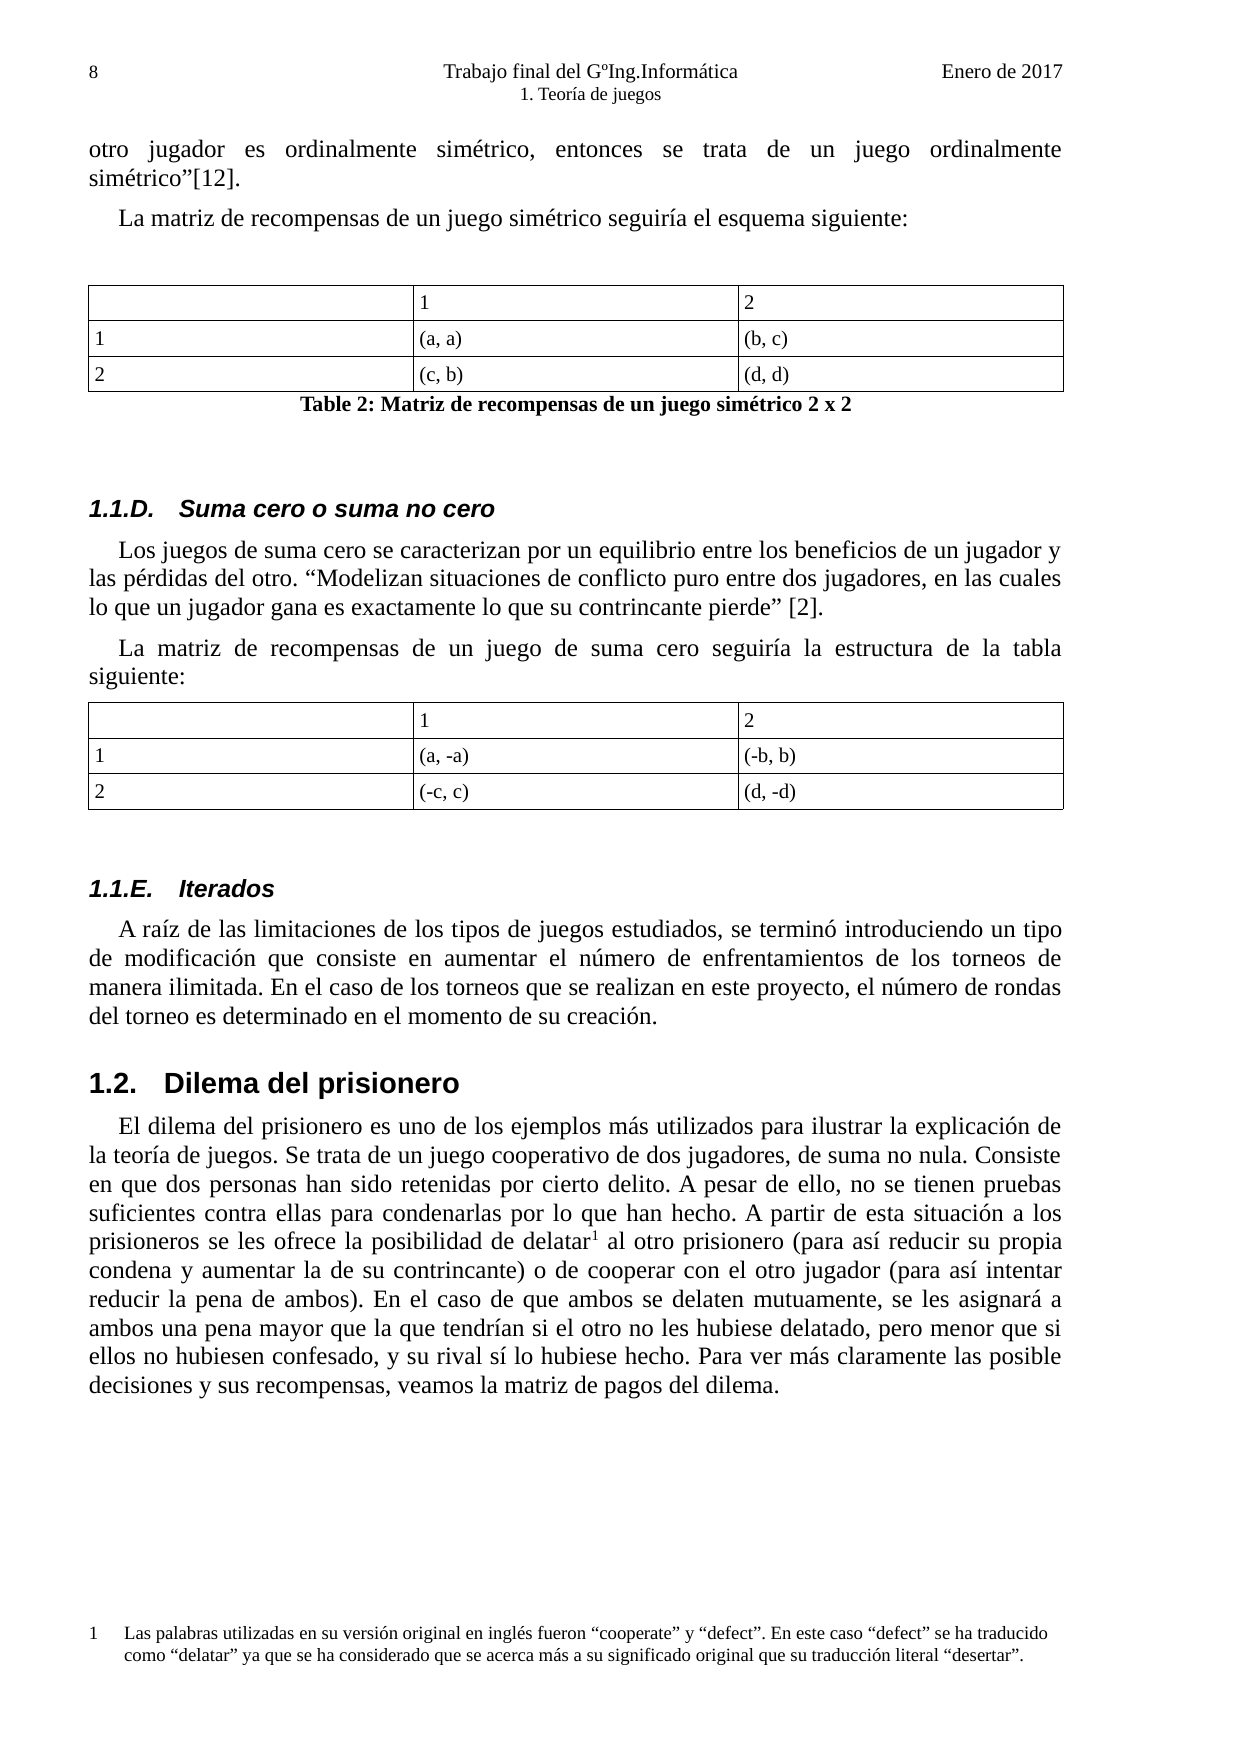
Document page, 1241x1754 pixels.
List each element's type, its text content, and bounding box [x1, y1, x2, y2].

table_cell 2 [89, 357, 413, 391]
subtitle Suma cero o suma no cero [88, 494, 1063, 523]
subtitle Dilema del prisionero [88, 1066, 1063, 1100]
table_cell (a, -a) [414, 739, 738, 773]
text otro jugador es ordinalmente simétrico, entonces se trata de un juego ordinalmente simétrico”[12]⁠. [88, 134, 1063, 192]
text A raíz de las limitaciones de los tipos de juegos estudiados, se terminó introduciendo un tipo de modificación que consiste en aumentar el número de enfrentamientos de los torneos de manera ilimitada. En el caso de los torneos que se realizan en este proyecto, el número de rondas del torneo es determinado en el momento de su creación. [88, 914, 1063, 1029]
text Las palabras utilizadas en su versión original en inglés fueron “cooperate” y “defect”. En este caso “defect” se ha traducido como “delatar” ya que se ha considerado que se acerca más a su significado original que su traducción literal “desertar”. [88, 1622, 1063, 1665]
text Table 2: Matriz de recompensas de un juego simétrico 2 x 2 [88, 392, 1063, 417]
text Los juegos de suma cero se caracterizan por un equilibrio entre los beneficios de un jugador y las pérdidas del otro. “Modelizan situaciones de conflicto puro entre dos jugadores, en las cuales lo que un jugador gana es exactamente lo que su contrincante pierde” [2]⁠. [88, 535, 1063, 621]
table_cell 1 [89, 739, 413, 773]
subtitle Iterados [88, 874, 1063, 903]
table_header 2 [739, 703, 1063, 738]
text La matriz de recompensas de un juego simétrico seguiría el esquema siguiente: [88, 203, 1063, 232]
table_cell (-c, c) [414, 774, 738, 809]
text La matriz de recompensas de un juego de suma cero seguiría la estructura de la tabla siguiente: [88, 633, 1063, 690]
table_cell 2 [89, 774, 413, 809]
table_cell (a, a) [414, 321, 738, 356]
table_cell (b, c) [739, 321, 1063, 356]
text El dilema del prisionero es uno de los ejemplos más utilizados para ilustrar la explicación de la teoría de juegos. Se trata de un juego cooperativo de dos jugadores, de suma no nula. Consiste en que dos personas han sido retenidas por cierto delito. A pesar de ello, no se tienen pruebas suficientes contra ellas para condenarlas por lo que han hecho. A partir de esta situación a los prisioneros se les ofrece la posibilidad de delatar al otro prisionero (para así reducir su propia condena y aumentar la de su contrincante) o de cooperar con el otro jugador (para así intentar reducir la pena de ambos). En el caso de que ambos se delaten mutuamente, se les asignará a ambos una pena mayor que la que tendrían si el otro no les hubiese delatado, pero menor que si ellos no hubiesen confesado, y su rival sí lo hubiese hecho. Para ver más claramente las posible decisiones y sus recompensas, veamos la matriz de pagos del dilema. [88, 1111, 1063, 1399]
table_header 2 [739, 286, 1063, 320]
table_cell (-b, b) [739, 739, 1063, 773]
table_cell (d, d) [739, 357, 1063, 391]
table_header [89, 703, 413, 738]
table_header 1 [414, 703, 738, 738]
table_cell (d, -d) [739, 774, 1063, 809]
table_header 1 [414, 286, 738, 320]
table_cell (c, b) [414, 357, 738, 391]
table_cell 1 [89, 321, 413, 356]
table_header [89, 286, 413, 320]
